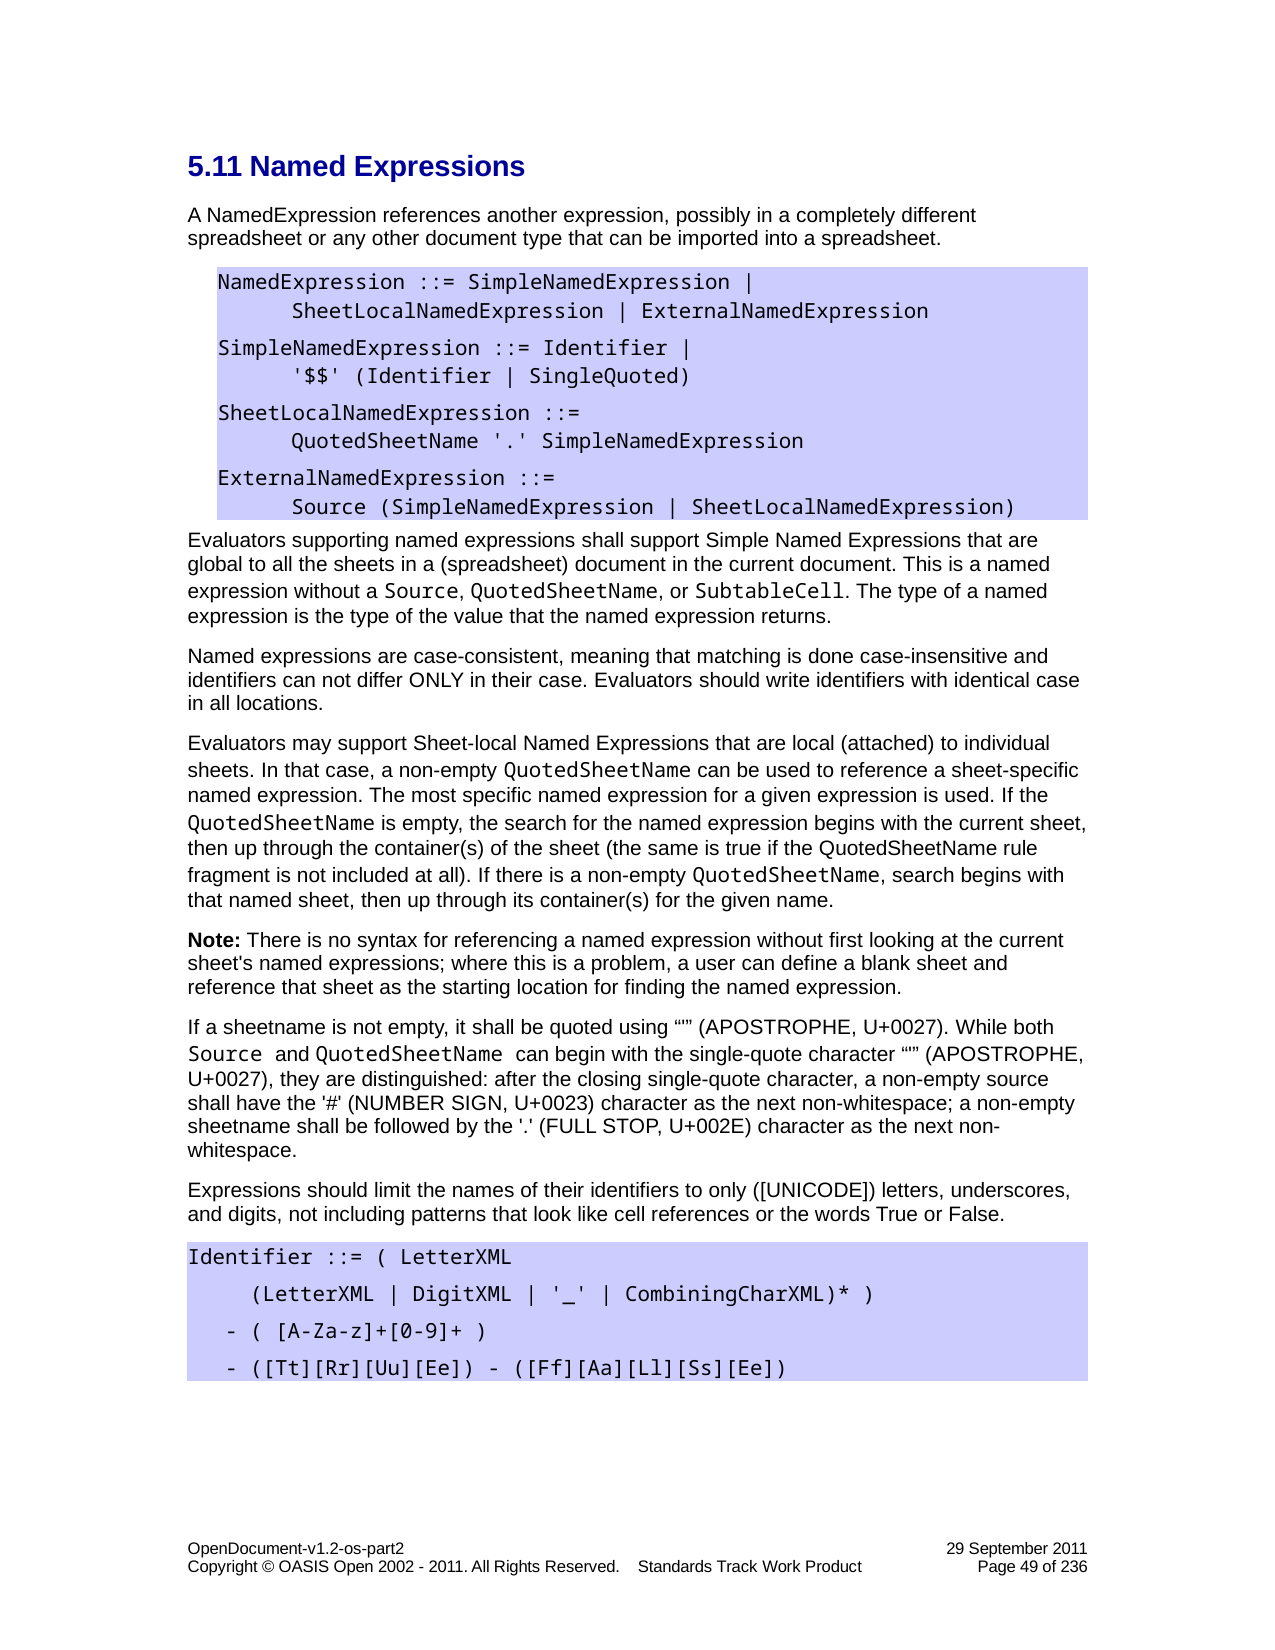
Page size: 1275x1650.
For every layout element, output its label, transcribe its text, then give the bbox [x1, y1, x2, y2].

list - ([Tt][Rr][Uu][Ee]) - ([Ff][Aa][Ll][Ss][Ee]) [187, 1353, 1088, 1381]
text Identifier ::= ( LetterXML [187, 1242, 1088, 1271]
list - ( [A-Za-z]+[0-9]+ ) [187, 1316, 1088, 1344]
text Expressions should limit the names of their identifiers to only ([UNICODE]) letters, underscores, and digits, not including patterns that look like cell references or the words True or False. [187, 1178, 1088, 1226]
list (LetterXML | DigitXML | '_' | CombiningCharXML)* ) [187, 1279, 1088, 1308]
text Evaluators may support Sheet-local Named Expressions that are local (attached) to individual sheets. In that case, a non-empty QuotedSheetName can be used to reference a sheet-specific named expression. The most specific named expression for a given expression is used. If the QuotedSheetName is empty, the search for the named expression begins with the current sheet, then up through the container(s) of the sheet (the same is true if the QuotedSheetName rule fragment is not included at all). If there is a non-empty QuotedSheetName, search begins with that named sheet, then up through its container(s) for the given name. [187, 732, 1088, 912]
text A NamedExpression references another expression, possibly in a completely different spreadsheet or any other document type that can be imported into a spreadsheet. [187, 203, 1088, 250]
subtitle Named Expressions [187, 150, 1088, 182]
text SimpleNamedExpression ::= Identifier | '$$' (Identifier | SingleQuoted) [217, 332, 1088, 389]
text SheetLocalNamedExpression ::= QuotedSheetName '.' SimpleNamedExpression [217, 398, 1088, 455]
text Named expressions are case-consistent, meaning that matching is done case-insensitive and identifiers can not differ ONLY in their case. Evaluators should write identifiers with identical case in all locations. [187, 644, 1088, 715]
text Note: There is no syntax for referencing a named expression without first looking at the current sheet's named expressions; where this is a problem, a user can define a blank sheet and reference that sheet as the starting location for finding the named expression. [187, 928, 1088, 999]
text Evaluators supporting named expressions shall support Simple Named Expressions that are global to all the sheets in a (spreadsheet) document in the current document. This is a named expression without a Source, QuotedSheetName, or SubtableCell. The type of a named expression is the type of the value that the named expression returns. [187, 529, 1088, 628]
text If a sheetname is not empty, it shall be quoted using “'” (APOSTROPHE, U+0027). While both Source and QuotedSheetName can begin with the single-quote character “'” (APOSTROPHE, U+0027), they are distinguished: after the closing single-quote character, a non-empty source shall have the '#' (NUMBER SIGN, U+0023) character as the next non-whitespace; a non-empty sheetname shall be followed by the '.' (FULL STOP, U+002E) character as the next non-whitespace. [187, 1016, 1088, 1162]
text NamedExpression ::= SimpleNamedExpression | SheetLocalNamedExpression | ExternalNamedExpression [217, 267, 1088, 324]
text ExternalNamedExpression ::= Source (SimpleNamedExpression | SheetLocalNamedExpression) [217, 463, 1088, 520]
